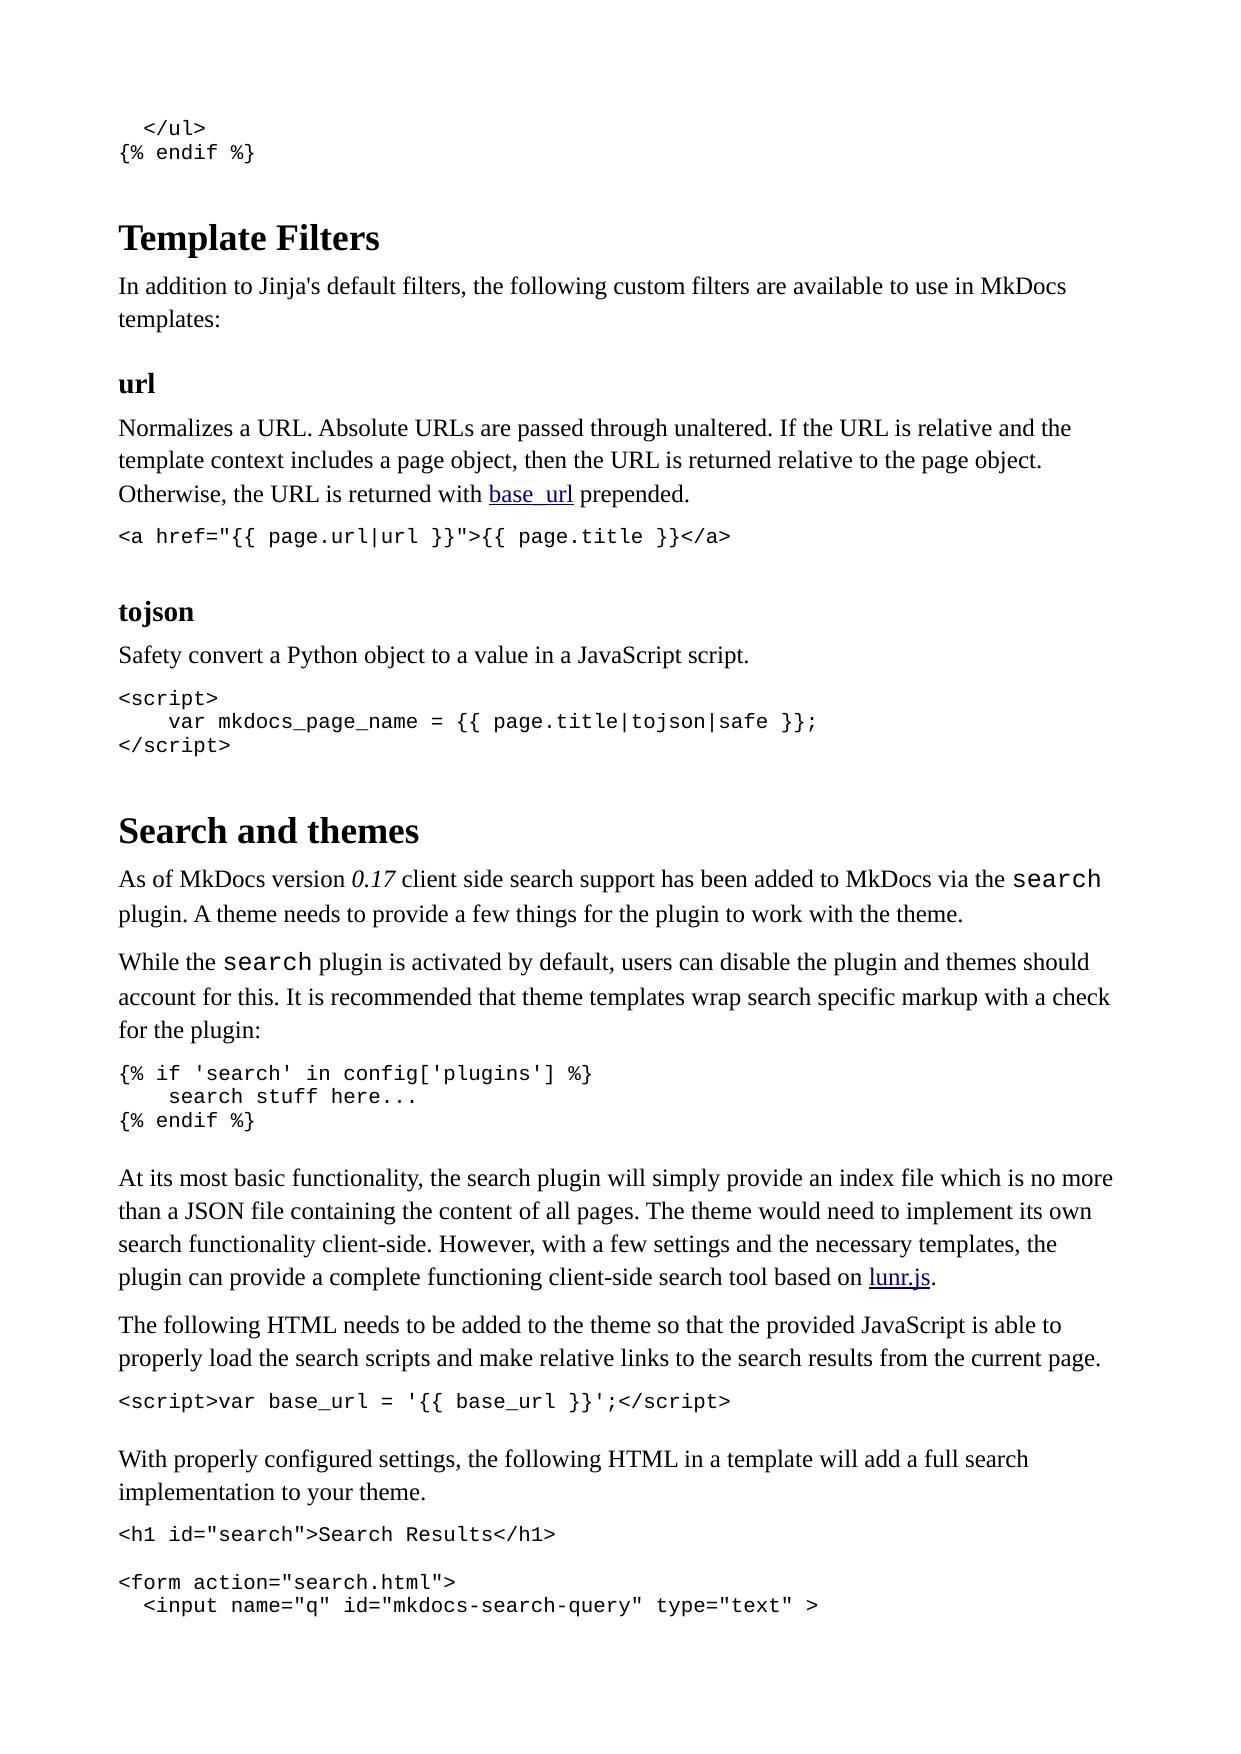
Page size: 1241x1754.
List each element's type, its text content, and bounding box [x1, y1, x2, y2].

text </script> [118, 735, 1122, 758]
text With properly configured settings, the following HTML in a template will add a full search implementation to your theme. [118, 1444, 1122, 1506]
text While the search plugin is activated by default, users can disable the plugin and themes should account for this. It is recommended that theme templates wrap search specific markup with a check for the plugin: [118, 947, 1122, 1044]
text <a href="{{ page.url|url }}">{{ page.title }}</a> [118, 526, 1122, 550]
text <h1 id="search">Search Results</h1> [118, 1524, 1122, 1548]
text The following HTML needs to be added to the theme so that the provided JavaScript is able to properly load the search scripts and make relative links to the search results from the current page. [118, 1310, 1122, 1372]
subtitle url [118, 367, 1122, 400]
text search stuff here... [118, 1087, 1122, 1110]
text {% endif %} [118, 1110, 1122, 1134]
text Normalizes a URL. Absolute URLs are passed through unaltered. If the URL is relative and the template context includes a page object, then the URL is returned relative to the page object. Otherwise, the URL is returned with base_url prepended. [118, 413, 1122, 507]
text <form action="search.html"> [118, 1572, 1122, 1595]
text <script>var base_url = '{{ base_url }}';</script> [118, 1391, 1122, 1414]
text </ul> [118, 118, 1122, 142]
text Safety convert a Python object to a value in a JavaScript script. [118, 640, 1122, 669]
text <input name="q" id="mkdocs-search-query" type="text" > [118, 1595, 1122, 1619]
text {% if 'search' in config['plugins'] %} [118, 1063, 1122, 1087]
subtitle Search and themes [118, 809, 1122, 852]
text As of MkDocs version 0.17 client side search support has been added to MkDocs via the search plugin. A theme needs to provide a few things for the plugin to work with the theme. [118, 864, 1122, 928]
text At its most basic functionality, the search plugin will simply provide an index file which is no more than a JSON file containing the content of all pages. The theme would need to implement its own search functionality client-side. However, with a few settings and the necessary templates, the plugin can provide a complete functioning client-side search tool based on lunr.js. [118, 1163, 1122, 1291]
subtitle tojson [118, 594, 1122, 627]
text <script> [118, 688, 1122, 711]
text In addition to Jinja's default filters, the following custom filters are available to use in MkDocs templates: [118, 271, 1122, 333]
text {% endif %} [118, 142, 1122, 165]
subtitle Template Filters [118, 216, 1122, 259]
text var mkdocs_page_name = {{ page.title|tojson|safe }}; [118, 711, 1122, 735]
